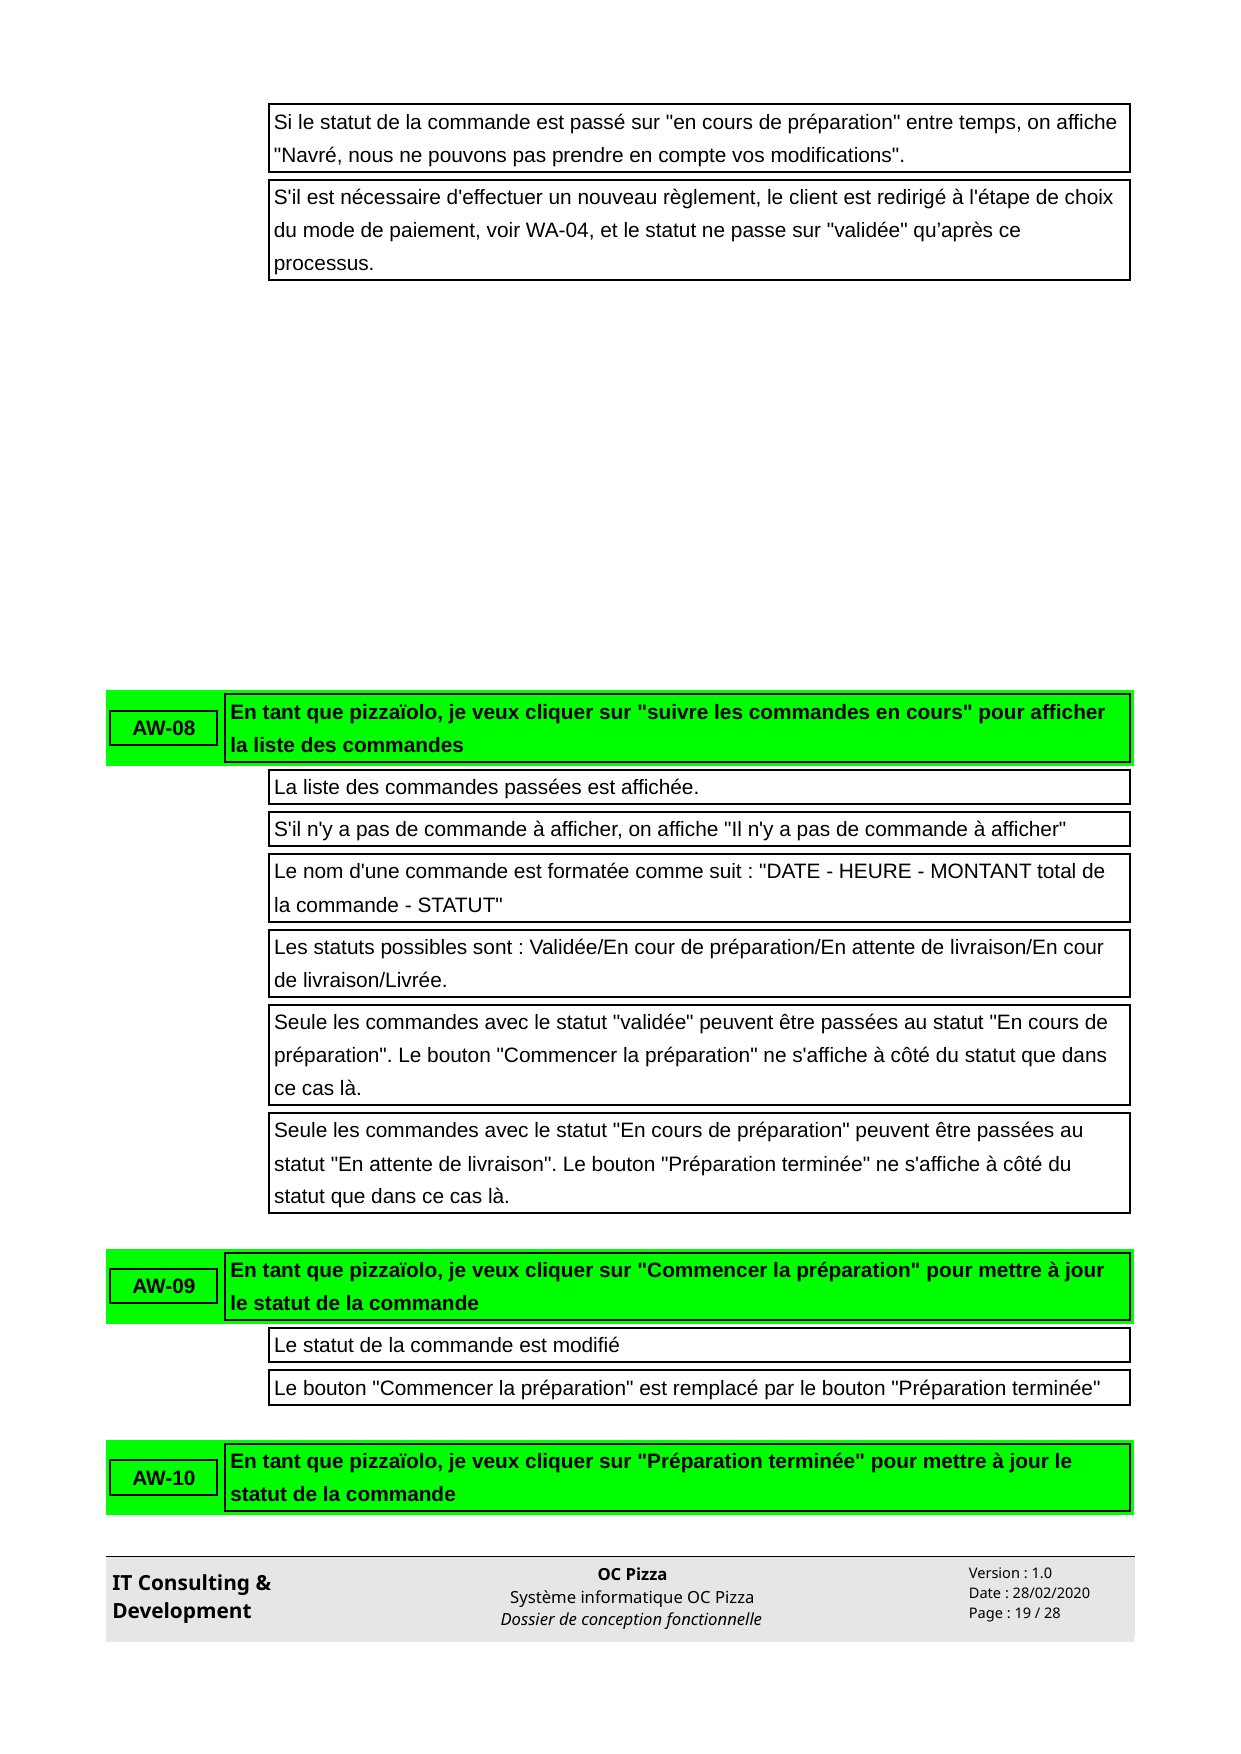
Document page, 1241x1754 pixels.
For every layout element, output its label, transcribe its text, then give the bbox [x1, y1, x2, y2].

table_cell [221, 1366, 265, 1409]
table_cell [221, 100, 264, 176]
table_header En tant que pizzaïolo, je veux cliquer sur "Commencer la préparation" pour mettre à jour le statut de la commande [221, 1249, 1134, 1324]
table_cell Les statuts possibles sont : Validée/En cour de préparation/En attente de livraison/En cour de livraison/Livrée. [265, 926, 1134, 1001]
table_cell [106, 1324, 221, 1409]
table_header En tant que pizzaïolo, je veux cliquer sur "Préparation terminée" pour mettre à jour le statut de la commande [221, 1440, 1134, 1515]
table_cell [221, 926, 265, 1001]
table_cell [106, 100, 221, 284]
table_cell Le nom d'une commande est formatée comme suit : "DATE - HEURE - MONTANT total de la commande - STATUT" [265, 850, 1134, 926]
table_cell [221, 850, 265, 926]
table_cell Seule les commandes avec le statut "validée" peuvent être passées au statut "En cours de préparation". Le bouton "Commencer la préparation" ne s'affiche à côté du statut que dans ce cas là. [265, 1001, 1134, 1109]
table_cell [221, 1324, 265, 1366]
table_cell Le statut de la commande est modifié [265, 1324, 1134, 1366]
table_cell La liste des commandes passées est affichée. [265, 766, 1134, 808]
table_cell [221, 1109, 265, 1217]
table_cell Le bouton "Commencer la préparation" est remplacé par le bouton "Préparation terminée" [265, 1366, 1134, 1409]
table_cell [221, 1001, 265, 1109]
table_cell [221, 808, 265, 850]
table_cell S'il n'y a pas de commande à afficher, on affiche "Il n'y a pas de commande à afficher" [265, 808, 1134, 850]
table_header AW-08 [106, 690, 221, 766]
table_header En tant que pizzaïolo, je veux cliquer sur "suivre les commandes en cours" pour afficher la liste des commandes [221, 690, 1134, 766]
table_cell [221, 176, 264, 284]
table_cell S'il est nécessaire d'effectuer un nouveau règlement, le client est redirigé à l'étape de choix du mode de paiement, voir WA-04, et le statut ne passe sur "validée" qu’après ce processus. [265, 176, 1134, 284]
table_cell [221, 766, 265, 808]
table_cell [106, 766, 221, 1217]
table_header AW-10 [106, 1440, 221, 1515]
table_header AW-09 [106, 1249, 221, 1324]
table_cell Seule les commandes avec le statut "En cours de préparation" peuvent être passées au statut "En attente de livraison". Le bouton "Préparation terminée" ne s'affiche à côté du statut que dans ce cas là. [265, 1109, 1134, 1217]
table_cell Si le statut de la commande est passé sur "en cours de préparation" entre temps, on affiche "Navré, nous ne pouvons pas prendre en compte vos modifications". [265, 100, 1134, 176]
